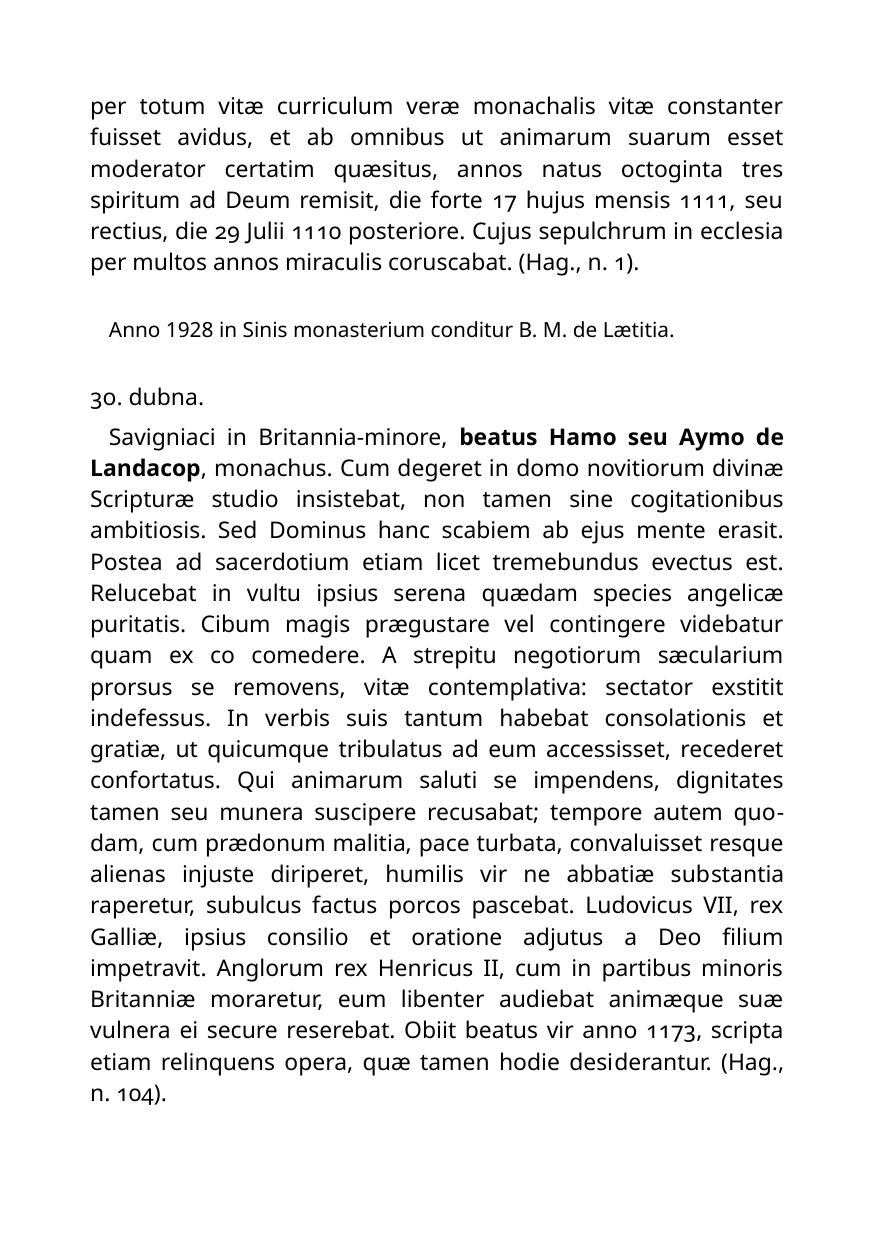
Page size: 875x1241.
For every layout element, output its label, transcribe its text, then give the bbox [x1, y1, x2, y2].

text per totum vitæ curriculum veræ monachalis vitæ constanter fuisset avidus, et ab omnibus ut animarum suarum esset moderator certatim quæsitus, annos natus octoginta tres spiritum ad Deum remisit, die forte 17 hujus mensis 1111, seu rectius, die 29 Julii 1110 posteriore. Cujus sepulchrum in ecclesia per multos annos miraculis coruscabat. (Hag., n. 1). [90, 90, 784, 277]
text 3o. dubna. [90, 381, 784, 412]
text Anno 1928 in Sinis monasterium conditur B. M. de Lætitia. [90, 315, 784, 343]
text Savigniaci in Britannia-minore, beatus Hamo seu Aymo de Landacop, monachus. Cum degeret in domo novitiorum divinæ Scripturæ studio insistebat, non tamen sine cogitationibus ambitiosis. Sed Dominus hanc scabiem ab ejus mente erasit. Postea ad sacerdotium etiam licet tremebundus evectus est. Relucebat in vultu ipsius serena quædam species angelicæ puritatis. Cibum magis prægustare vel contingere videbatur quam ex co comedere. A strepitu negotiorum sæcularium prorsus se removens, vitæ contemplativa: sectator exstitit indefessus. In verbis suis tantum habebat consolationis et gratiæ, ut quicumque tribulatus ad eum accessisset, recederet confortatus. Qui animarum saluti se impendens, dignitates tamen seu munera suscipere recusabat; tempore autem quo­dam, cum prædonum malitia, pace turbata, convaluisset resque alienas injuste diriperet, humilis vir ne abbatiæ sub­stantia raperetur, subulcus factus porcos pascebat. Ludovicus VII, rex Galliæ, ipsius consilio et oratione adjutus a Deo filium impetravit. Anglorum rex Henricus II, cum in partibus minoris Britanniæ moraretur, eum libenter audiebat animæque suæ vulnera ei secure reserebat. Obiit beatus vir anno 1173, scripta etiam relinquens opera, quæ tamen hodie desi­derantur. (Hag., n. 104). [90, 421, 784, 1108]
